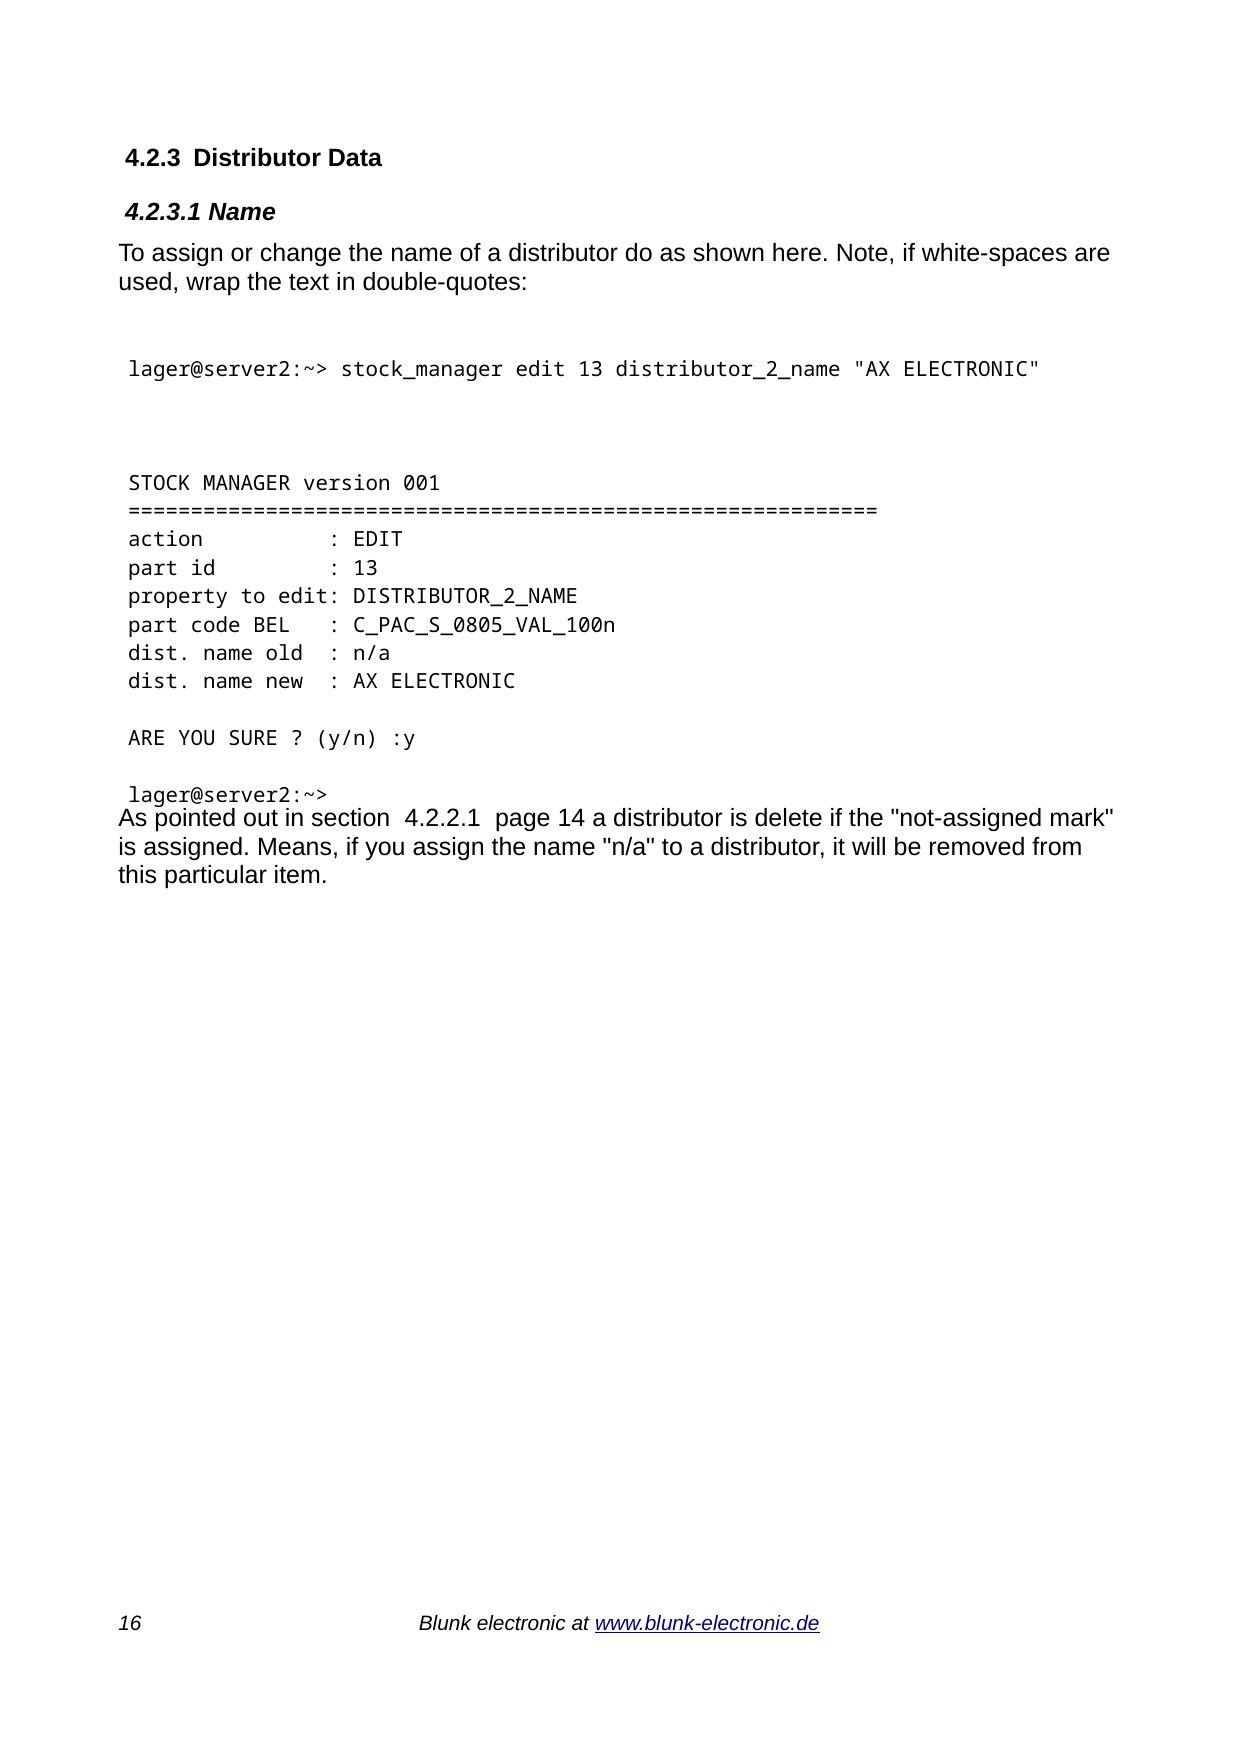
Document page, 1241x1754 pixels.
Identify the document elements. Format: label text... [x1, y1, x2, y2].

subtitle Distributor Data [118, 143, 1123, 172]
text As pointed out in section 4.2.2.1 page 15 a distributor is delete if the "not-assigned mark" is assigned. Means, if you assign the name "n/a" to a distributor, it will be removed from this particular item. [118, 803, 1123, 889]
text To assign or change the name of a distributor do as shown here. Note, if white-spaces are used, wrap the text in double-quotes: [118, 238, 1123, 295]
subtitle Name [118, 197, 1123, 225]
